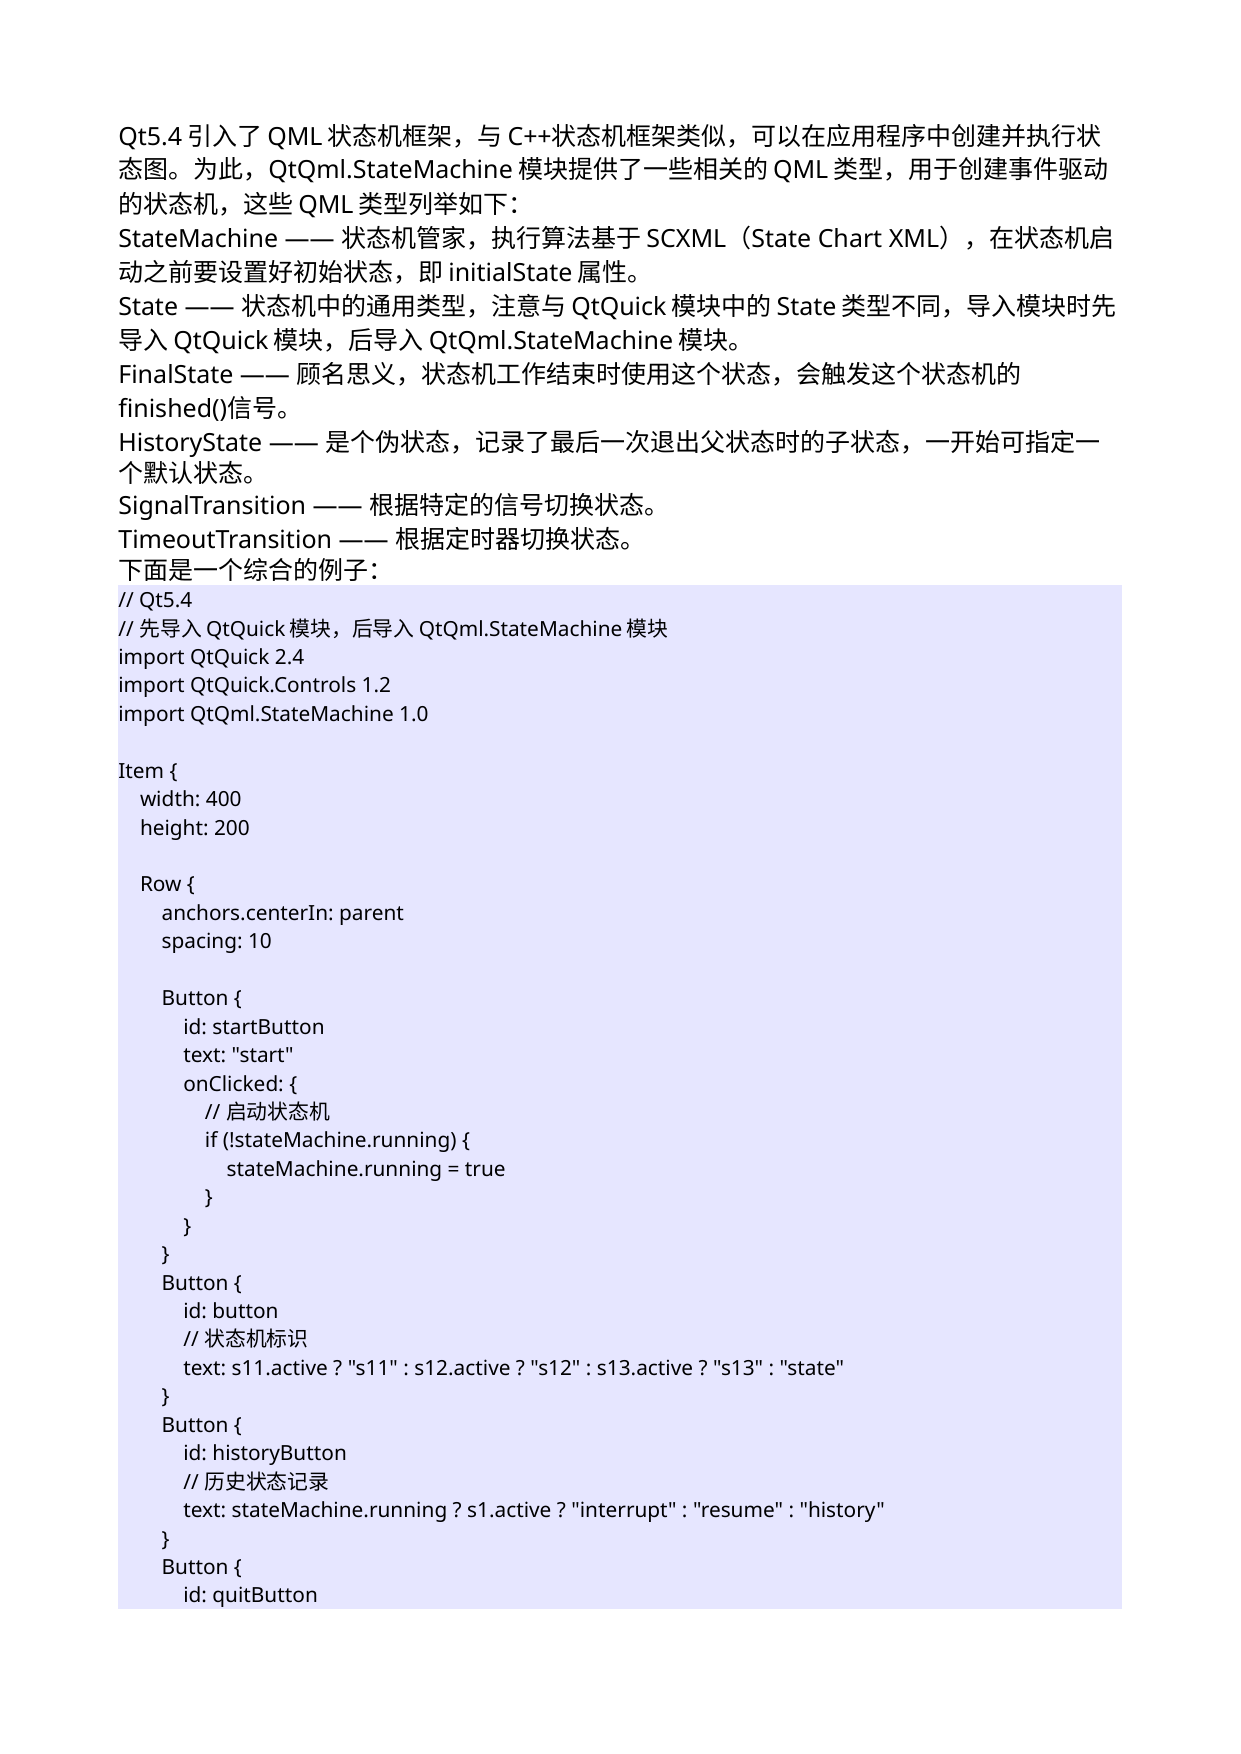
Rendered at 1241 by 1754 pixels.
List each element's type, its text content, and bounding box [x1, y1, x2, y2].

text Button { [118, 1410, 1122, 1438]
text id: quitButton [118, 1581, 1122, 1609]
text HistoryState —— 是个伪状态，记录了最后一次退出父状态时的子状态，一开始可指定一个默认状态。 [118, 425, 1122, 488]
text import QtQuick 2.4 [118, 642, 1122, 671]
text stateMachine.running = true [118, 1154, 1122, 1182]
text // 状态机标识 [118, 1324, 1122, 1353]
text id: startButton [118, 1012, 1122, 1040]
text Item { [118, 756, 1122, 784]
text text: s11.active ? "s11" : s12.active ? "s12" : s13.active ? "s13" : "state" [118, 1353, 1122, 1381]
text } [118, 1182, 1122, 1211]
text anchors.centerIn: parent [118, 898, 1122, 926]
text StateMachine —— 状态机管家，执行算法基于SCXML（State Chart XML），在状态机启动之前要设置好初始状态，即initialState属性。 [118, 220, 1122, 288]
text Button { [118, 983, 1122, 1012]
text } [118, 1524, 1122, 1552]
text SignalTransition —— 根据特定的信号切换状态。 [118, 488, 1122, 522]
text Button { [118, 1552, 1122, 1581]
text // Qt5.4 [118, 585, 1122, 614]
text } [118, 1239, 1122, 1268]
text id: historyButton [118, 1438, 1122, 1467]
text spacing: 10 [118, 926, 1122, 955]
text FinalState —— 顾名思义，状态机工作结束时使用这个状态，会触发这个状态机的finished()信号。 [118, 357, 1122, 425]
text } [118, 1381, 1122, 1410]
text // 启动状态机 [118, 1097, 1122, 1126]
text if (!stateMachine.running) { [118, 1126, 1122, 1154]
text id: button [118, 1296, 1122, 1324]
text import QtQml.StateMachine 1.0 [118, 699, 1122, 727]
text } [118, 1211, 1122, 1239]
text onClicked: { [118, 1069, 1122, 1097]
text text: stateMachine.running ? s1.active ? "interrupt" : "resume" : "history" [118, 1495, 1122, 1524]
text Qt5.4引入了QML状态机框架，与C++状态机框架类似，可以在应用程序中创建并执行状态图。为此，QtQml.StateMachine模块提供了一些相关的QML类型，用于创建事件驱动的状态机，这些QML类型列举如下： [118, 118, 1122, 220]
text State —— 状态机中的通用类型，注意与QtQuick模块中的State类型不同，导入模块时先导入QtQuick模块，后导入QtQml.StateMachine模块。 [118, 288, 1122, 357]
text // 先导入QtQuick模块，后导入QtQml.StateMachine模块 [118, 614, 1122, 642]
text text: "start" [118, 1040, 1122, 1069]
text // 历史状态记录 [118, 1467, 1122, 1495]
text width: 400 [118, 784, 1122, 813]
text import QtQuick.Controls 1.2 [118, 671, 1122, 699]
text height: 200 [118, 813, 1122, 841]
text Button { [118, 1268, 1122, 1296]
text 下面是一个综合的例子： [118, 556, 1122, 585]
text TimeoutTransition —— 根据定时器切换状态。 [118, 522, 1122, 556]
text Row { [118, 869, 1122, 898]
